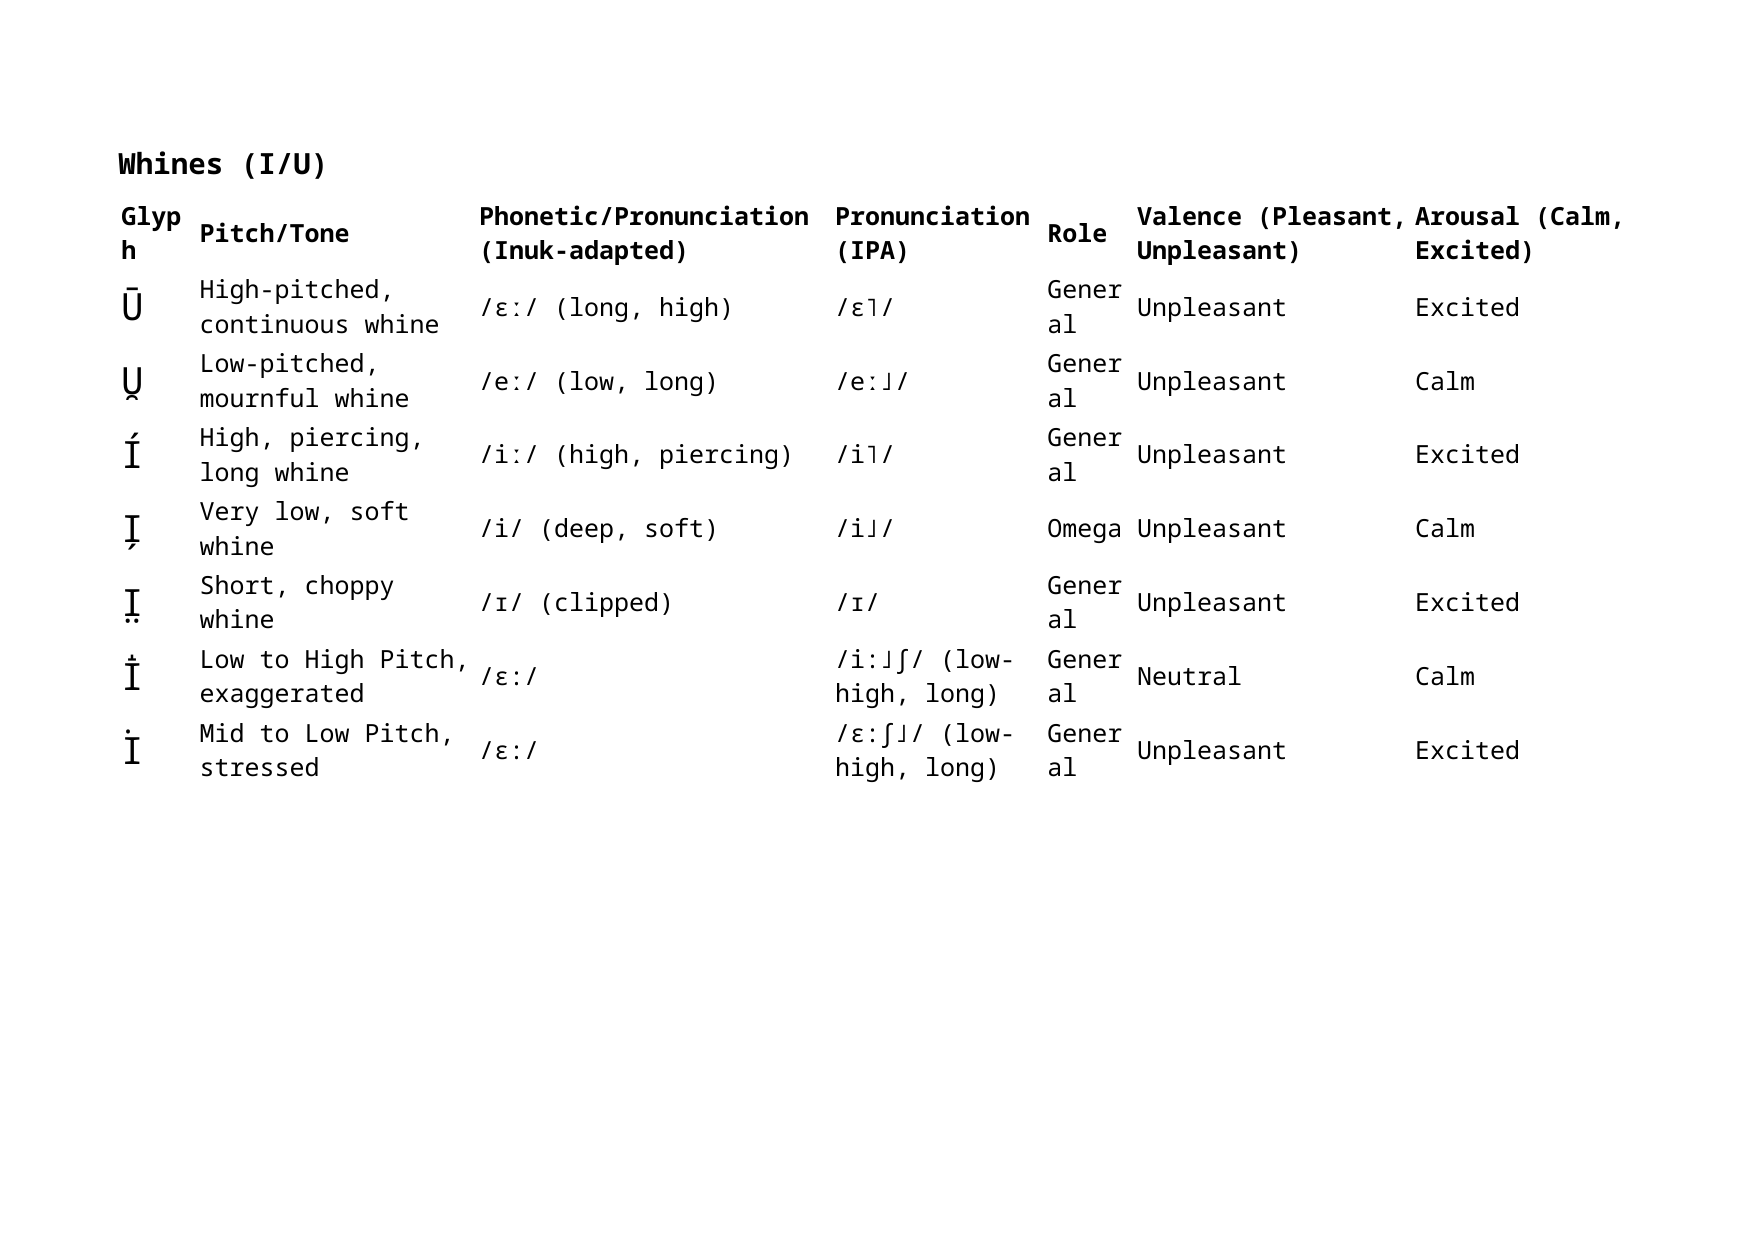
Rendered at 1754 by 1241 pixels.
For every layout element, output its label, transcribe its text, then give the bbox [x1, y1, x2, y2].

table_cell Low to High Pitch, exaggerated [196, 639, 476, 713]
table_cell Calm [1412, 343, 1636, 417]
table_cell Calm [1412, 491, 1636, 565]
table_cell Ū [118, 269, 196, 343]
table_cell /ɛː/ (long, high) [476, 269, 832, 343]
table_header Pronunciation (IPA) [832, 195, 1044, 269]
table_cell /ɪ/ (clipped) [476, 565, 832, 639]
table_cell Mid to Low Pitch, stressed [196, 713, 476, 787]
table_cell General [1044, 639, 1134, 713]
table_cell Omega [1044, 491, 1134, 565]
table_header Glyph [118, 195, 196, 269]
table_cell High-pitched, continuous whine [196, 269, 476, 343]
table_cell Unpleasant [1134, 343, 1412, 417]
table_cell General [1044, 269, 1134, 343]
table_cell Excited [1412, 417, 1636, 491]
table_cell /ɛ:/ [476, 639, 832, 713]
table_cell /ɪ/ [832, 565, 1044, 639]
table_cell I̤ [118, 565, 196, 639]
table_cell General [1044, 713, 1134, 787]
table_cell Very low, soft whine [196, 491, 476, 565]
table_cell Unpleasant [1134, 491, 1412, 565]
table_cell Í [118, 417, 196, 491]
table_cell I᷸ [118, 713, 196, 787]
table_cell /ɛ˥/ [832, 269, 1044, 343]
table_cell Unpleasant [1134, 269, 1412, 343]
table_cell Unpleasant [1134, 565, 1412, 639]
table_cell High, piercing, long whine [196, 417, 476, 491]
table_cell Neutral [1134, 639, 1412, 713]
table_cell /i:˩ʃ/ (low-high, long) [832, 639, 1044, 713]
table_cell Excited [1412, 713, 1636, 787]
table_cell I̗ [118, 491, 196, 565]
table_cell Unpleasant [1134, 713, 1412, 787]
table_header Arousal (Calm, Excited) [1412, 195, 1636, 269]
table_cell /i/ (deep, soft) [476, 491, 832, 565]
table_cell Unpleasant [1134, 417, 1412, 491]
table_cell General [1044, 343, 1134, 417]
table_cell /i˥/ [832, 417, 1044, 491]
table_cell Excited [1412, 269, 1636, 343]
table_cell /eː/ (low, long) [476, 343, 832, 417]
table_cell /iː/ (high, piercing) [476, 417, 832, 491]
table_header Pitch/Tone [196, 195, 476, 269]
table_cell General [1044, 565, 1134, 639]
table_cell Short, choppy whine [196, 565, 476, 639]
table_cell Calm [1412, 639, 1636, 713]
subtitle Whines (I/U) [118, 143, 1636, 183]
table_cell Excited [1412, 565, 1636, 639]
table_cell I᷵ [118, 639, 196, 713]
table_cell /ɛ:ʃ˩/ (low-high, long) [832, 713, 1044, 787]
table_cell Low-pitched, mournful whine [196, 343, 476, 417]
table_header Valence (Pleasant, Unpleasant) [1134, 195, 1412, 269]
table_cell General [1044, 417, 1134, 491]
table_cell /ɛ:/ [476, 713, 832, 787]
table_header Phonetic/Pronunciation (Inuk-adapted) [476, 195, 832, 269]
table_cell /eː˩/ [832, 343, 1044, 417]
table_cell /i˩/ [832, 491, 1044, 565]
table_cell U̯ [118, 343, 196, 417]
table_header Role [1044, 195, 1134, 269]
